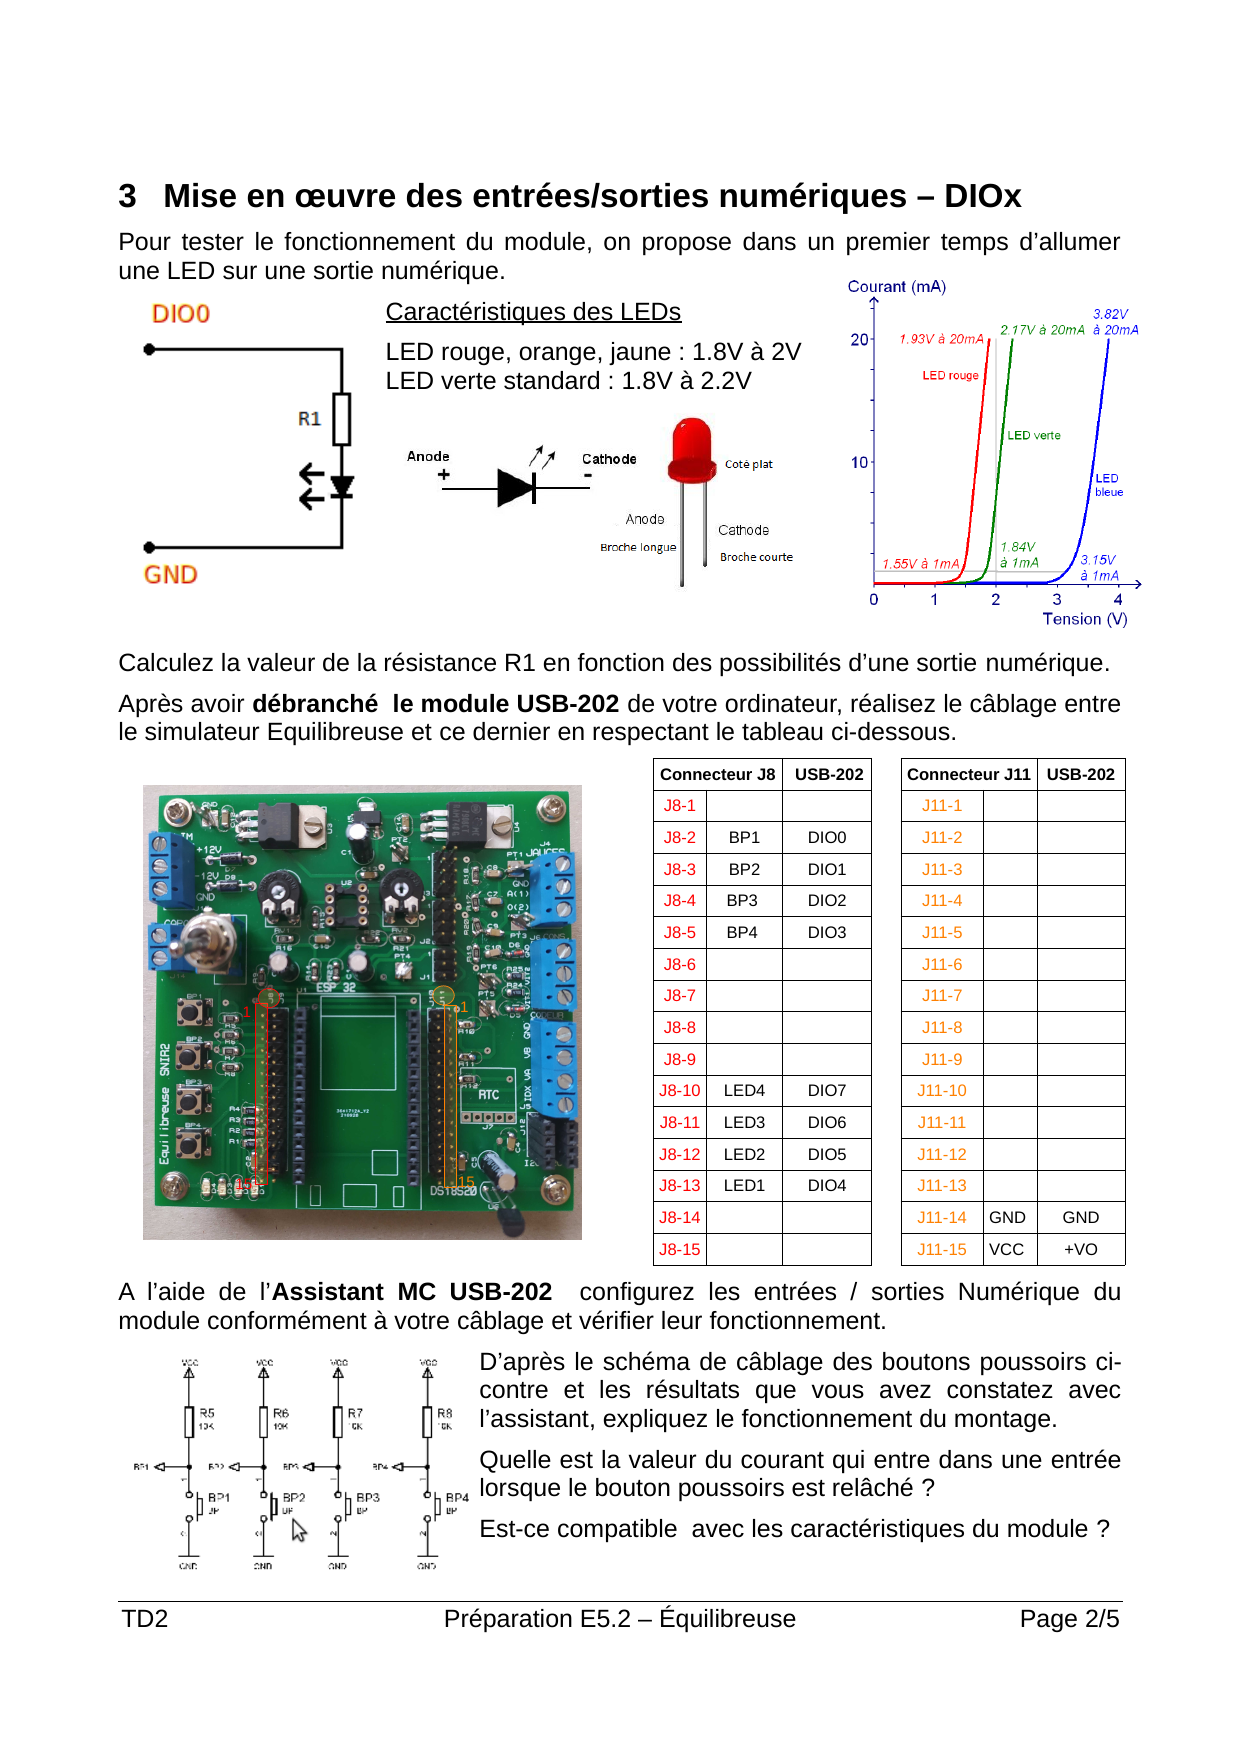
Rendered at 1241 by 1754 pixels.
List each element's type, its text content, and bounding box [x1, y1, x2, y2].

table_cell [1038, 854, 1125, 884]
picture [117, 1345, 480, 1595]
table_cell J8-7 [654, 981, 706, 1011]
table_cell [872, 853, 901, 884]
table_cell J8-4 [654, 886, 706, 916]
table_cell [783, 1234, 871, 1264]
table_cell [1038, 1076, 1125, 1106]
table_cell J11-14 [902, 1202, 983, 1233]
table_cell DIO2 [783, 886, 871, 916]
table_cell BP1 [707, 822, 782, 853]
table_cell [1038, 1044, 1125, 1074]
picture [847, 277, 1149, 631]
table_cell LED3 [707, 1107, 782, 1138]
table_cell [872, 980, 901, 1011]
table_cell J8-2 [654, 822, 706, 853]
table_cell J11-10 [902, 1076, 983, 1106]
table_cell [984, 822, 1037, 853]
table_cell [872, 948, 901, 979]
table_cell J11-3 [902, 854, 983, 884]
text Quelle est la valeur du courant qui entre dans une entrée lorsque le bouton poussoirs est relâché ? [480, 1444, 1123, 1502]
table_cell J11-15 [902, 1234, 983, 1264]
table_cell J11-2 [902, 822, 983, 853]
table_cell J11-12 [902, 1139, 983, 1169]
table_cell DIO5 [783, 1139, 871, 1169]
table_cell J8-5 [654, 917, 706, 948]
table_cell [984, 854, 1037, 884]
text LED verte standard : 1.8V à 2.2V [386, 366, 847, 394]
table_cell J8-6 [654, 949, 706, 979]
table_cell [872, 1170, 901, 1201]
table_cell [707, 791, 782, 821]
table_cell [707, 981, 782, 1011]
table_cell [872, 821, 901, 853]
table_cell J11-7 [902, 981, 983, 1011]
table_cell LED1 [707, 1171, 782, 1201]
table_cell J11-4 [902, 886, 983, 916]
table_cell [1038, 1139, 1125, 1169]
table_header Connecteur J8 [654, 759, 782, 789]
table_cell [1038, 917, 1125, 948]
table_cell [783, 981, 871, 1011]
table_cell [707, 1202, 782, 1233]
table_cell [984, 981, 1037, 1011]
table_cell J11-13 [902, 1171, 983, 1201]
table_cell [872, 1075, 901, 1106]
table_cell J8-13 [654, 1171, 706, 1201]
table_cell [783, 1012, 871, 1043]
text Après avoir débranché le module USB-202 de votre ordinateur, réalisez le câblage entre le simulateur Equilibreuse et ce dernier en respectant le tableau ci-dessous. [118, 688, 1123, 746]
table_cell J11-5 [902, 917, 983, 948]
text Est-ce compatible avec les caractéristiques du module ? [480, 1514, 1123, 1543]
table_cell J8-8 [654, 1012, 706, 1043]
table_cell [783, 1202, 871, 1233]
table_cell J8-10 [654, 1076, 706, 1106]
table_cell LED2 [707, 1139, 782, 1169]
table_cell J11-6 [902, 949, 983, 979]
table_cell [872, 1043, 901, 1074]
table_cell [783, 791, 871, 821]
text LED rouge, orange, jaune : 1.8V à 2V [386, 337, 847, 366]
table_cell [1038, 886, 1125, 916]
table_header [872, 758, 901, 789]
table_cell [872, 1138, 901, 1169]
table_cell DIO4 [783, 1171, 871, 1201]
table_cell [984, 886, 1037, 916]
table_cell GND [1038, 1202, 1125, 1233]
table_cell BP4 [707, 917, 782, 948]
text D’après le schéma de câblage des boutons poussoirs ci-contre et les résultats que vous avez constatez avec l’assistant, expliquez le fonctionnement du montage. [480, 1347, 1123, 1433]
text A l’aide de l’Assistant MC USB-202 configurez les entrées / sorties Numérique du module conformément à votre câblage et vérifier leur fonctionnement. [118, 1277, 1123, 1335]
table_cell J11-9 [902, 1044, 983, 1074]
table_cell DIO3 [783, 917, 871, 948]
table_cell [872, 790, 901, 821]
table_cell [1038, 1107, 1125, 1138]
table_header USB-202 [1038, 759, 1125, 789]
table_cell BP2 [707, 854, 782, 884]
table_cell [984, 791, 1037, 821]
table_cell [984, 1076, 1037, 1106]
table_cell J11-8 [902, 1012, 983, 1043]
table_cell J8-11 [654, 1107, 706, 1138]
table_cell GND [984, 1202, 1037, 1233]
table_header USB-202 [783, 759, 871, 789]
table_cell [707, 949, 782, 979]
table_cell [707, 1234, 782, 1264]
table_cell J8-3 [654, 854, 706, 884]
table_cell [984, 1139, 1037, 1169]
text Pour tester le fonctionnement du module, on propose dans un premier temps d’allumer une LED sur une sortie numérique. [118, 227, 1123, 285]
table_cell J8-15 [654, 1234, 706, 1264]
table_cell J8-12 [654, 1139, 706, 1169]
table_header Connecteur J11 [902, 759, 1037, 789]
table_cell DIO6 [783, 1107, 871, 1138]
table_cell [1038, 1171, 1125, 1201]
table_cell DIO7 [783, 1076, 871, 1106]
subtitle Mise en œuvre des entrées/sorties numériques – DIOx [118, 176, 1123, 215]
table_cell BP3 [707, 886, 782, 916]
picture [403, 412, 798, 593]
table_cell [984, 1044, 1037, 1074]
picture [122, 287, 386, 597]
table_cell [872, 1106, 901, 1138]
table_cell [984, 1012, 1037, 1043]
table_cell [1038, 791, 1125, 821]
table_cell VCC [984, 1234, 1037, 1264]
table_cell [707, 1012, 782, 1043]
table_cell [984, 917, 1037, 948]
text Caractéristiques des LEDs [386, 296, 847, 325]
text Calculez la valeur de la résistance R1 en fonction des possibilités d’une sortie numérique. [118, 648, 1123, 677]
table_cell [783, 1044, 871, 1074]
table_cell J8-9 [654, 1044, 706, 1074]
table_cell J11-11 [902, 1107, 983, 1138]
table_cell [707, 1044, 782, 1074]
table_cell J8-14 [654, 1202, 706, 1233]
table_cell [872, 1233, 901, 1264]
table_cell DIO0 [783, 822, 871, 853]
table_cell J11-1 [902, 791, 983, 821]
table_cell [1038, 822, 1125, 853]
table_cell DIO1 [783, 854, 871, 884]
table_cell +VO [1038, 1234, 1125, 1264]
table_cell LED4 [707, 1076, 782, 1106]
table_cell [984, 949, 1037, 979]
table_cell [872, 1201, 901, 1233]
table_cell [872, 885, 901, 916]
table_cell [984, 1107, 1037, 1138]
table_cell [1038, 981, 1125, 1011]
table_cell [984, 1171, 1037, 1201]
table_cell [872, 1011, 901, 1043]
table_cell J8-1 [654, 791, 706, 821]
table_cell [783, 949, 871, 979]
table_cell [1038, 949, 1125, 979]
table_cell [1038, 1012, 1125, 1043]
table_cell [872, 916, 901, 948]
